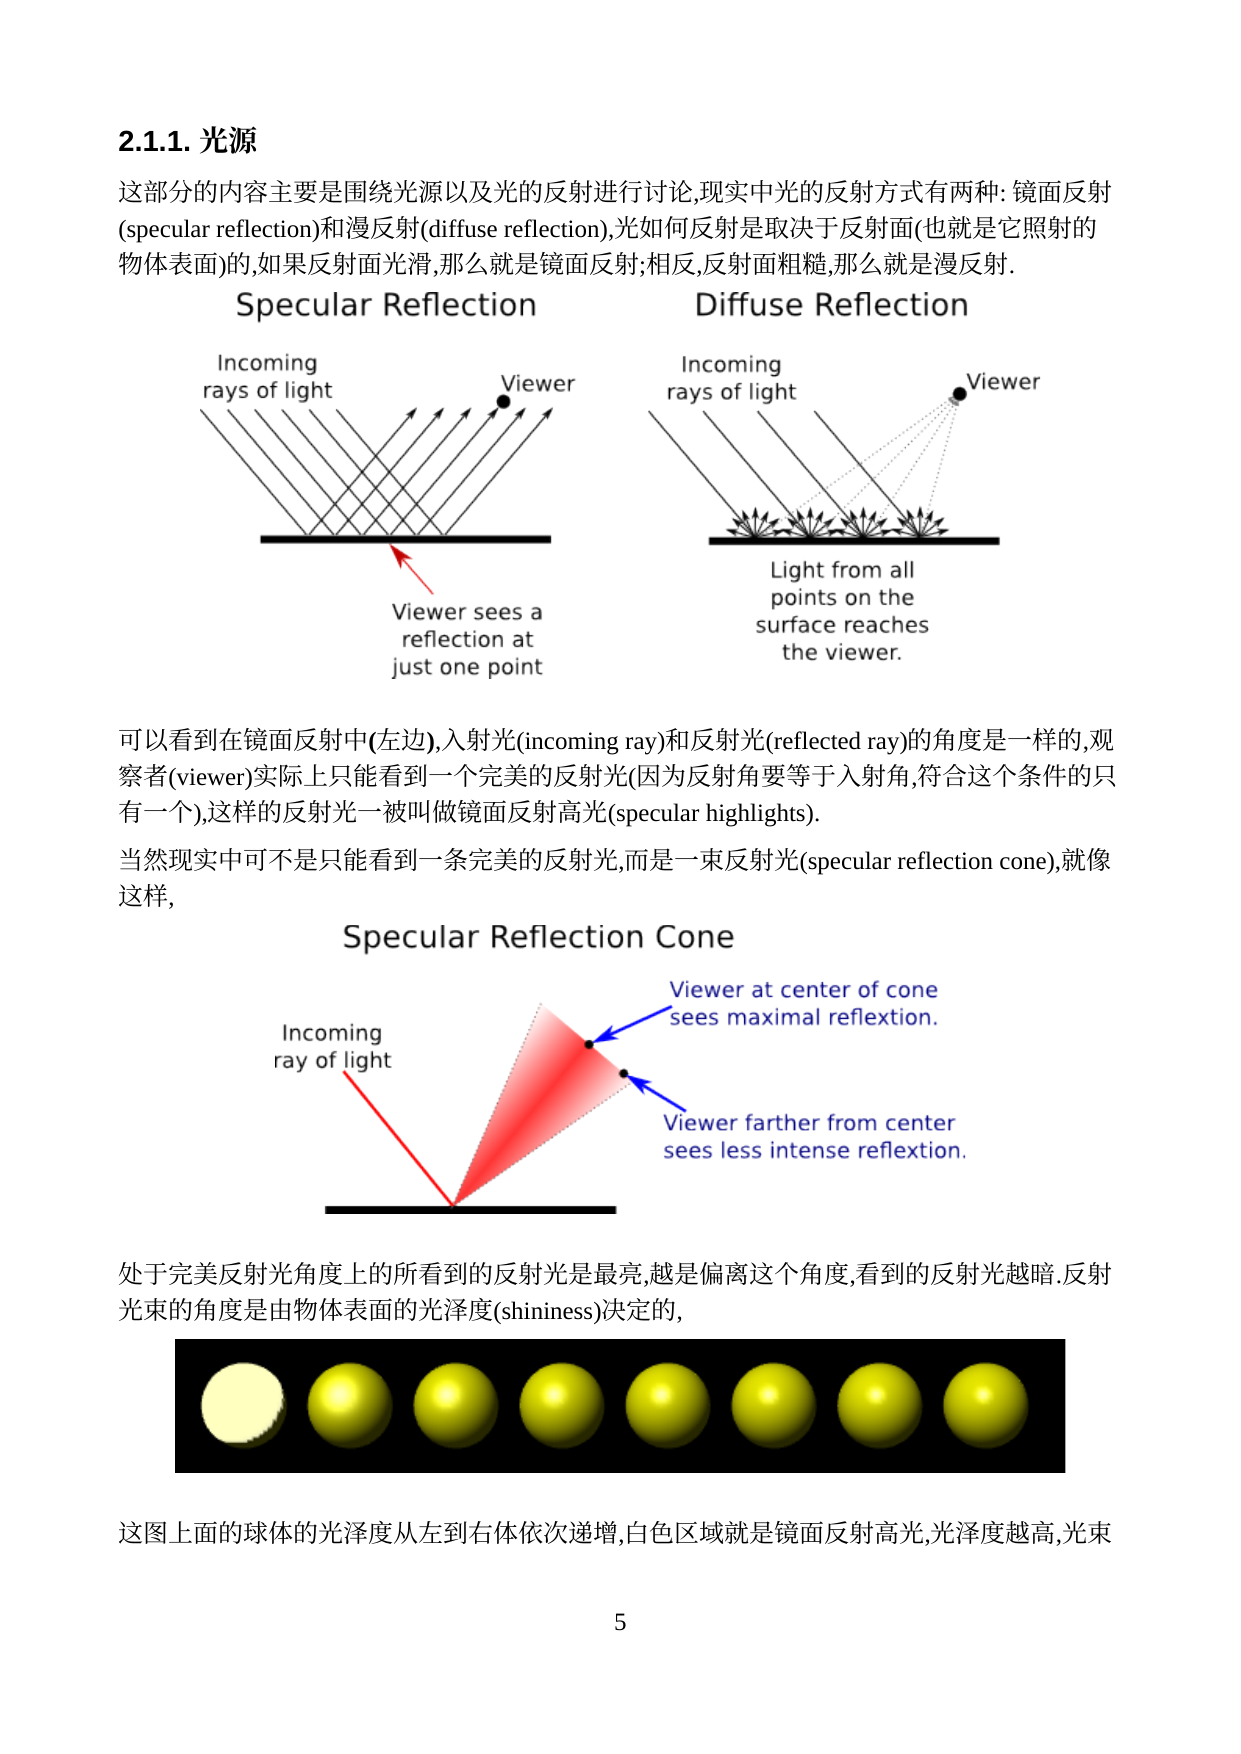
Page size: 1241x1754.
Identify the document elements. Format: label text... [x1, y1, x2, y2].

text 这图上面的球体的光泽度从左到右体依次递增,白色区域就是镜面反射高光,光泽度越高,光束 [118, 1513, 1122, 1549]
text 可以看到在镜面反射中(左边),入射光(incoming ray)和反射光(reflected ray)的角度是一样的,观察者(viewer)实际上只能看到一个完美的反射光(因为反射角要等于入射角,符合这个条件的只有一个),这样的反射光一被叫做镜面反射高光(specular highlights). [118, 720, 1122, 828]
text 这部分的内容主要是围绕光源以及光的反射进行讨论,现实中光的反射方式有两种: 镜面反射(specular reflection)和漫反射(diffuse reflection),光如何反射是取决于反射面(也就是它照射的物体表面)的,如果反射面光滑,那么就是镜面反射;相反,反射面粗糙,那么就是漫反射. [118, 172, 1122, 280]
text 当然现实中可不是只能看到一条完美的反射光,而是一束反射光(specular reflection cone),就像这样, [118, 841, 1122, 912]
text 处于完美反射光角度上的所看到的反射光是最亮,越是偏离这个角度,看到的反射光越暗.反射光束的角度是由物体表面的光泽度(shininess)决定的, [118, 1255, 1122, 1327]
subtitle 光源 [118, 118, 1122, 160]
